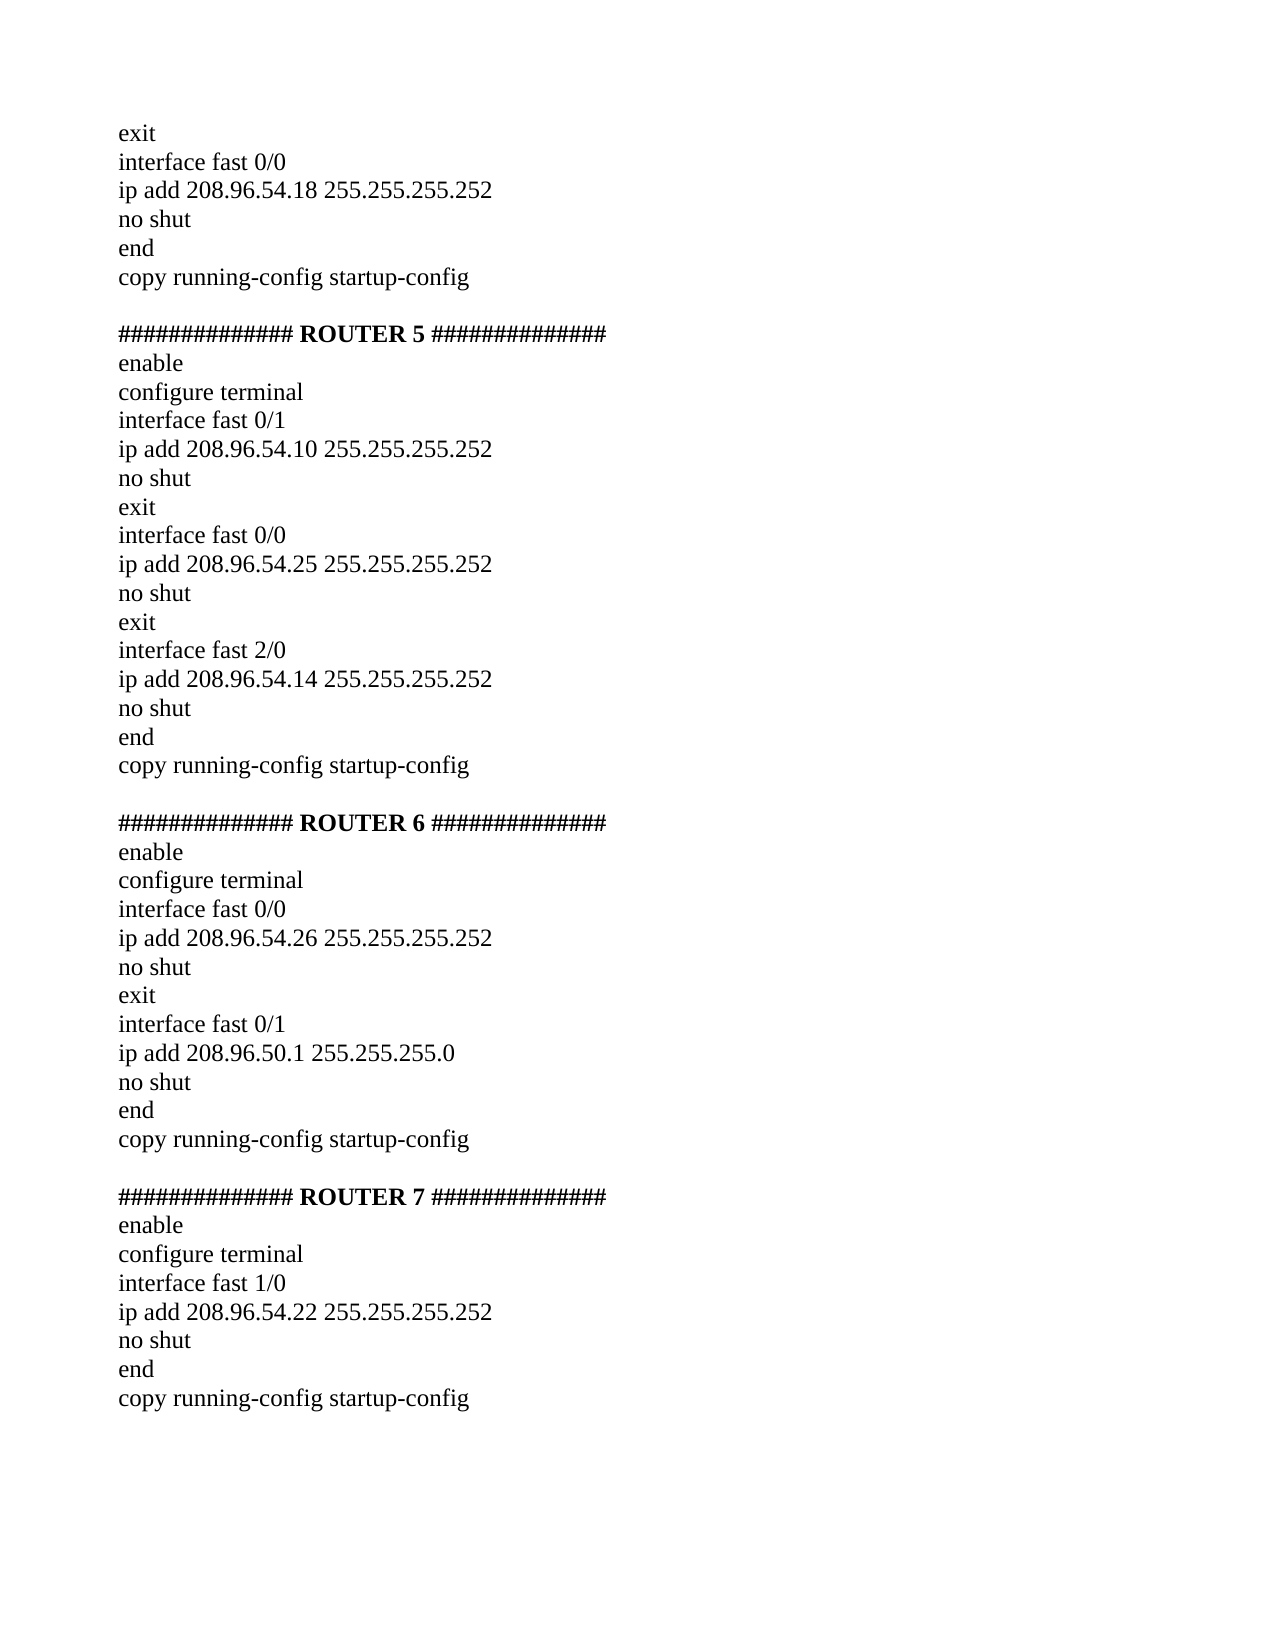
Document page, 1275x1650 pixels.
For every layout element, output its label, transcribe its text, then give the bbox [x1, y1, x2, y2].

text [118, 1469, 1157, 1527]
text configure terminal [118, 1239, 1157, 1268]
text ip add 208.96.54.22 255.255.255.252 [118, 1297, 1157, 1326]
text exit interface fast 0/0 ip add 208.96.54.18 255.255.255.252 no shut end copy running-config startup-config ############## ROUTER 5 ############## enable configure terminal interface fast 0/1 ip add 208.96.54.10 255.255.255.252 no shut exit interface fast 0/0 ip add 208.96.54.25 255.255.255.252 no shut exit interface fast 2/0 ip add 208.96.54.14 255.255.255.252 no shut end copy running-config startup-config ############## ROUTER 6 ############## enable configure terminal interface fast 0/0 ip add 208.96.54.26 255.255.255.252 no shut exit interface fast 0/1 ip add 208.96.50.1 255.255.255.0 no shut end copy running-config startup-config ############## ROUTER 7 ############## [118, 118, 1157, 1211]
text end copy running-config startup-config [118, 1354, 1157, 1469]
text no shut [118, 1326, 1157, 1354]
text interface fast 1/0 [118, 1268, 1157, 1297]
text enable [118, 1211, 1157, 1239]
